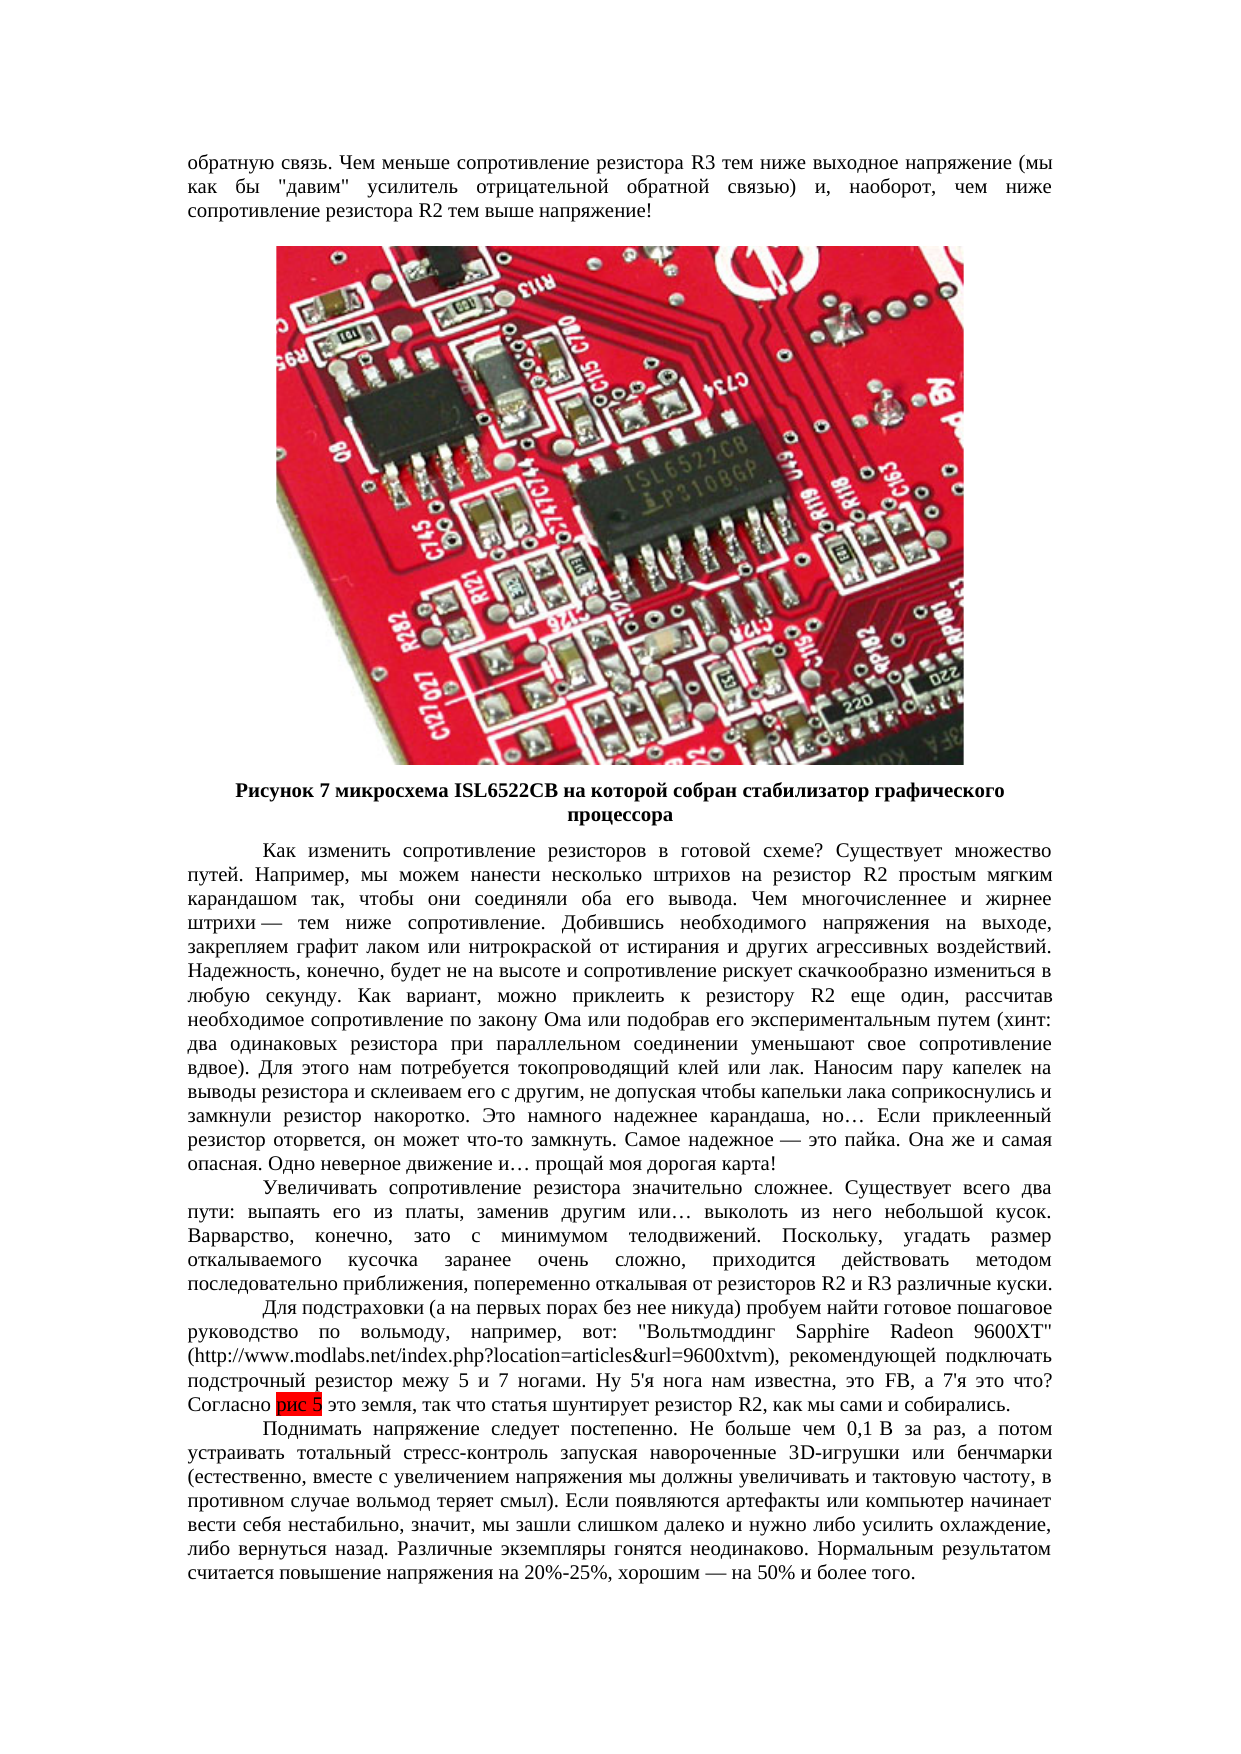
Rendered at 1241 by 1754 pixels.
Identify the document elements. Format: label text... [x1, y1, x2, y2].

text Как изменить сопротивление резисторов в готовой схеме? Существует множество путей. Например, мы можем нанести несколько штрихов на резистор R2 простым мягким карандашом так, чтобы они соединяли оба его вывода. Чем многочисленнее и жирнее штрихи — тем ниже сопротивление. Добившись необходимого напряжения на выходе, закрепляем графит лаком или нитрокраской от истирания и других агрессивных воздействий. Надежность, конечно, будет не на высоте и сопротивление рискует скачкообразно измениться в любую секунду. Как вариант, можно приклеить к резистору R2 еще один, рассчитав необходимое сопротивление по закону Ома или подобрав его экспериментальным путем (хинт: два одинаковых резистора при параллельном соединении уменьшают свое сопротивление вдвое). Для этого нам потребуется токопроводящий клей или лак. Наносим пару капелек на выводы резистора и склеиваем его с другим, не допуская чтобы капельки лака соприкоснулись и замкнули резистор накоротко. Это намного надежнее карандаша, но… Если приклеенный резистор оторвется, он может что-то замкнуть. Самое надежное — это пайка. Она же и самая опасная. Одно неверное движение и… прощай моя дорогая карта! [187, 838, 1053, 1175]
text Для подстраховки (а на первых порах без нее никуда) пробуем найти готовое пошаговое руководство по вольмоду, например, вот: "Вольтмоддинг Sapphire Radeon 9600XT" (http://www.modlabs.net/index.php?location=articles&url=9600xtvm), рекомендующей подключать подстрочный резистор межу 5 и 7 ногами. Ну 5'я нога нам известна, это FB, а 7'я это что? Согласно рис 5 это земля, так что статья шунтирует резистор R2, как мы сами и собирались. [187, 1295, 1053, 1416]
picture [276, 246, 964, 765]
text Рисунок 7 микросхема ISL6522CB на которой собран стабилизатор графического процессора [187, 777, 1053, 826]
text обратную связь. Чем меньше сопротивление резистора R3 тем ниже выходное напряжение (мы как бы "давим" усилитель отрицательной обратной связью) и, наоборот, чем ниже сопротивление резистора R2 тем выше напряжение! [187, 150, 1053, 222]
text Увеличивать сопротивление резистора значительно сложнее. Существует всего два пути: выпаять его из платы, заменив другим или… выколоть из него небольшой кусок. Варварство, конечно, зато с минимумом телодвижений. Поскольку, угадать размер откалываемого кусочка заранее очень сложно, приходится действовать методом последовательно приближения, попеременно откалывая от резисторов R2 и R3 различные куски. [187, 1175, 1053, 1295]
text Поднимать напряжение следует постепенно. Не больше чем 0,1 В за раз, а потом устраивать тотальный стресс-контроль запуская навороченные 3D-игрушки или бенчмарки (естественно, вместе с увеличением напряжения мы должны увеличивать и тактовую частоту, в противном случае вольмод теряет смыл). Если появляются артефакты или компьютер начинает вести себя нестабильно, значит, мы зашли слишком далеко и нужно либо усилить охлаждение, либо вернуться назад. Различные экземпляры гонятся неодинаково. Нормальным результатом считается повышение напряжения на 20%-25%, хорошим — на 50% и более того. [187, 1416, 1053, 1584]
